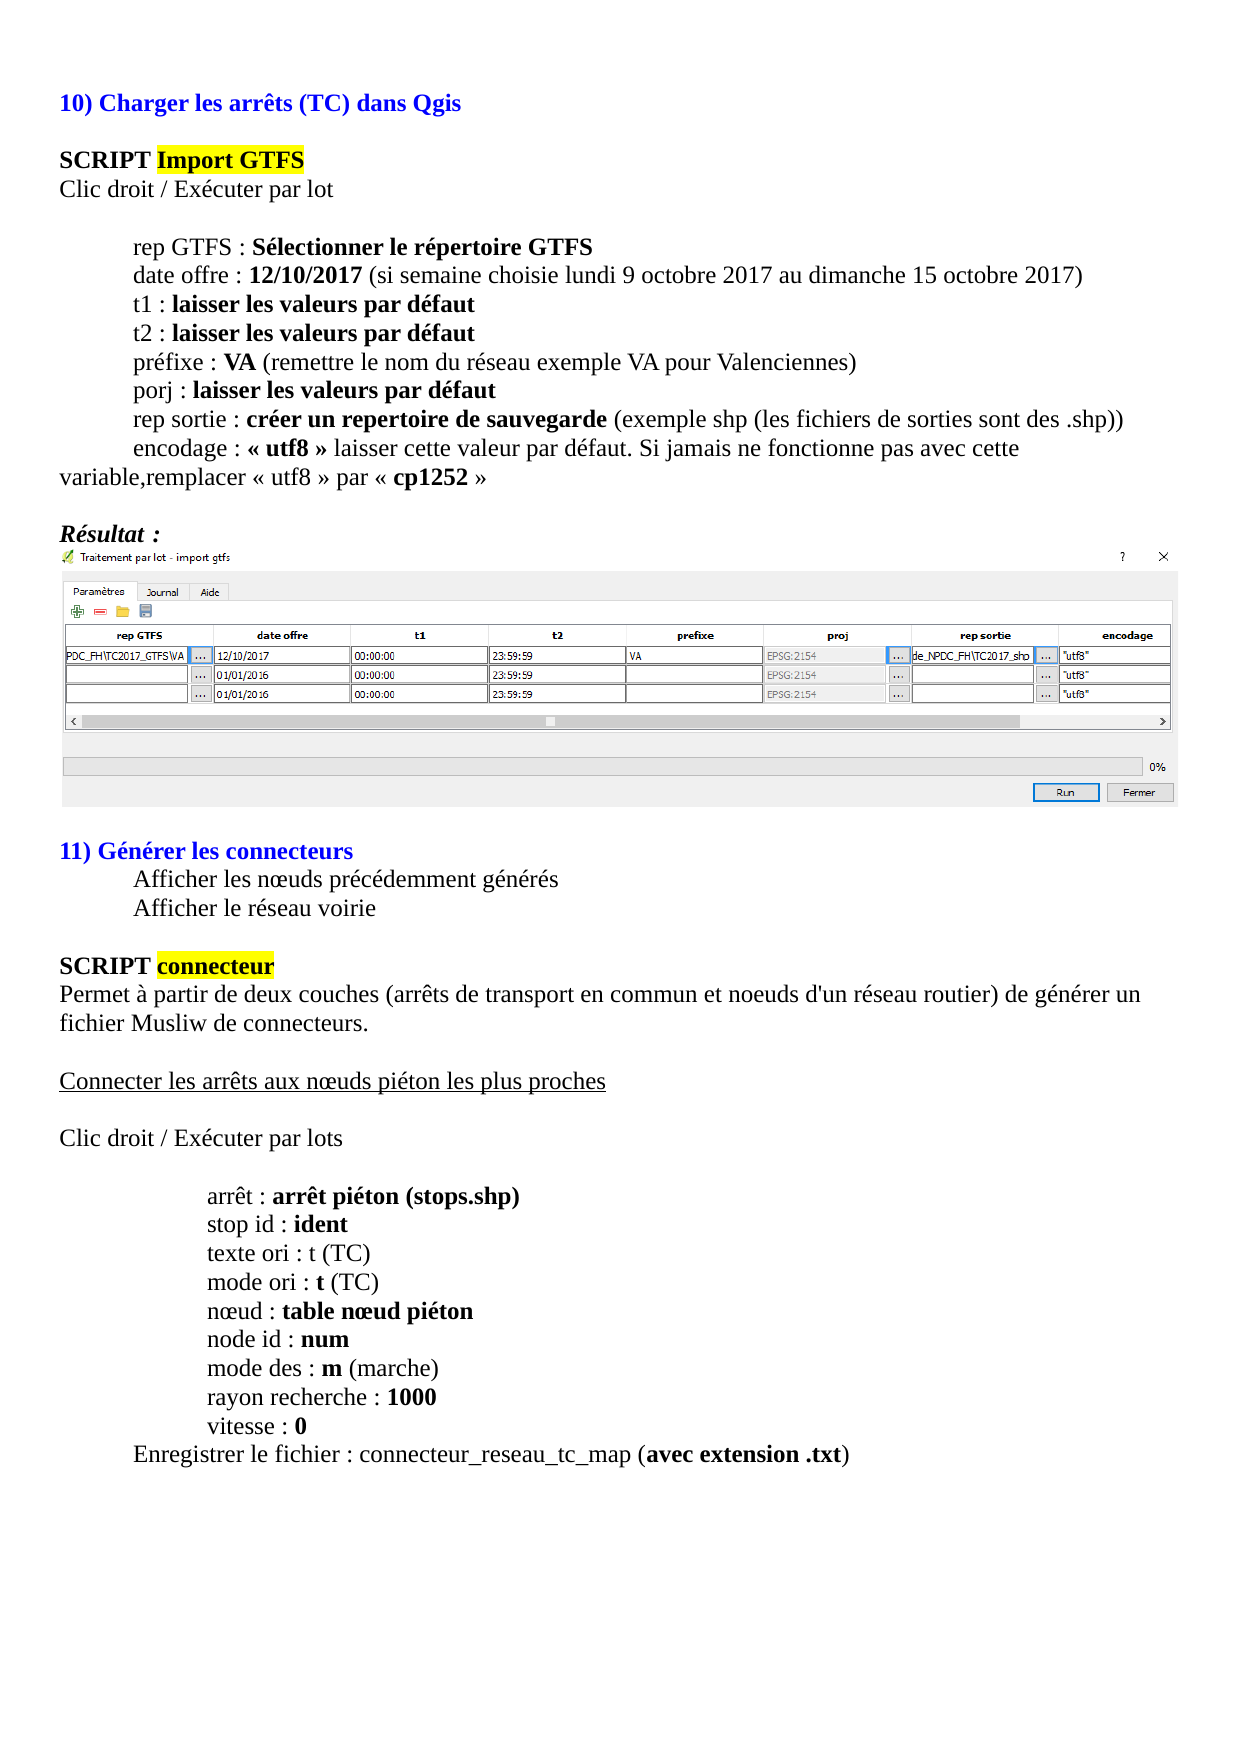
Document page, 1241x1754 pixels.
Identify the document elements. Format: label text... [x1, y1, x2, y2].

text stop id : ident [59, 1209, 1181, 1238]
text préfixe : VA (remettre le nom du réseau exemple VA pour Valenciennes) [59, 347, 1181, 375]
text SCRIPT Import GTFS [59, 145, 1181, 174]
text rayon recherche : 1000 [59, 1382, 1181, 1411]
text Enregistrer le fichier : connecteur_reseau_tc_map (avec extension .txt) [59, 1439, 1181, 1468]
text 11) Générer les connecteurs [59, 836, 1181, 864]
text arrêt : arrêt piéton (stops.shp) [59, 1181, 1181, 1209]
text encodage : « utf8 » laisser cette valeur par défaut. Si jamais ne fonctionne pas avec cette variable,remplacer « utf8 » par « cp1252 » [59, 433, 1181, 490]
text t1 : laisser les valeurs par défaut [59, 289, 1181, 318]
text t2 : laisser les valeurs par défaut [59, 318, 1181, 347]
text mode des : m (marche) [59, 1353, 1181, 1382]
text Permet à partir de deux couches (arrêts de transport en commun et noeuds d'un réseau routier) de générer un fichier Musliw de connecteurs. [59, 979, 1181, 1037]
text porj : laisser les valeurs par défaut [59, 375, 1181, 404]
text rep sortie : créer un repertoire de sauvegarde (exemple shp (les fichiers de sorties sont des .shp)) [59, 404, 1181, 433]
text Afficher le réseau voirie [59, 893, 1181, 922]
text Clic droit / Exécuter par lot [59, 174, 1181, 203]
text texte ori : t (TC) [59, 1238, 1181, 1267]
text nœud : table nœud piéton [59, 1296, 1181, 1324]
text SCRIPT connecteur [59, 951, 1181, 979]
text date offre : 12/10/2017 (si semaine choisie lundi 9 octobre 2017 au dimanche 15 octobre 2017) [59, 260, 1181, 289]
text vitesse : 0 [59, 1411, 1181, 1439]
text Afficher les nœuds précédemment générés [59, 864, 1181, 893]
text Clic droit / Exécuter par lots [59, 1123, 1181, 1152]
text Résultat : [59, 519, 1181, 548]
text node id : num [59, 1324, 1181, 1353]
text Connecter les arrêts aux nœuds piéton les plus proches [59, 1066, 1181, 1094]
picture [62, 547, 1179, 807]
text mode ori : t (TC) [59, 1267, 1181, 1296]
text 10) Charger les arrêts (TC) dans Qgis [59, 88, 1181, 117]
text rep GTFS : Sélectionner le répertoire GTFS [59, 232, 1181, 260]
